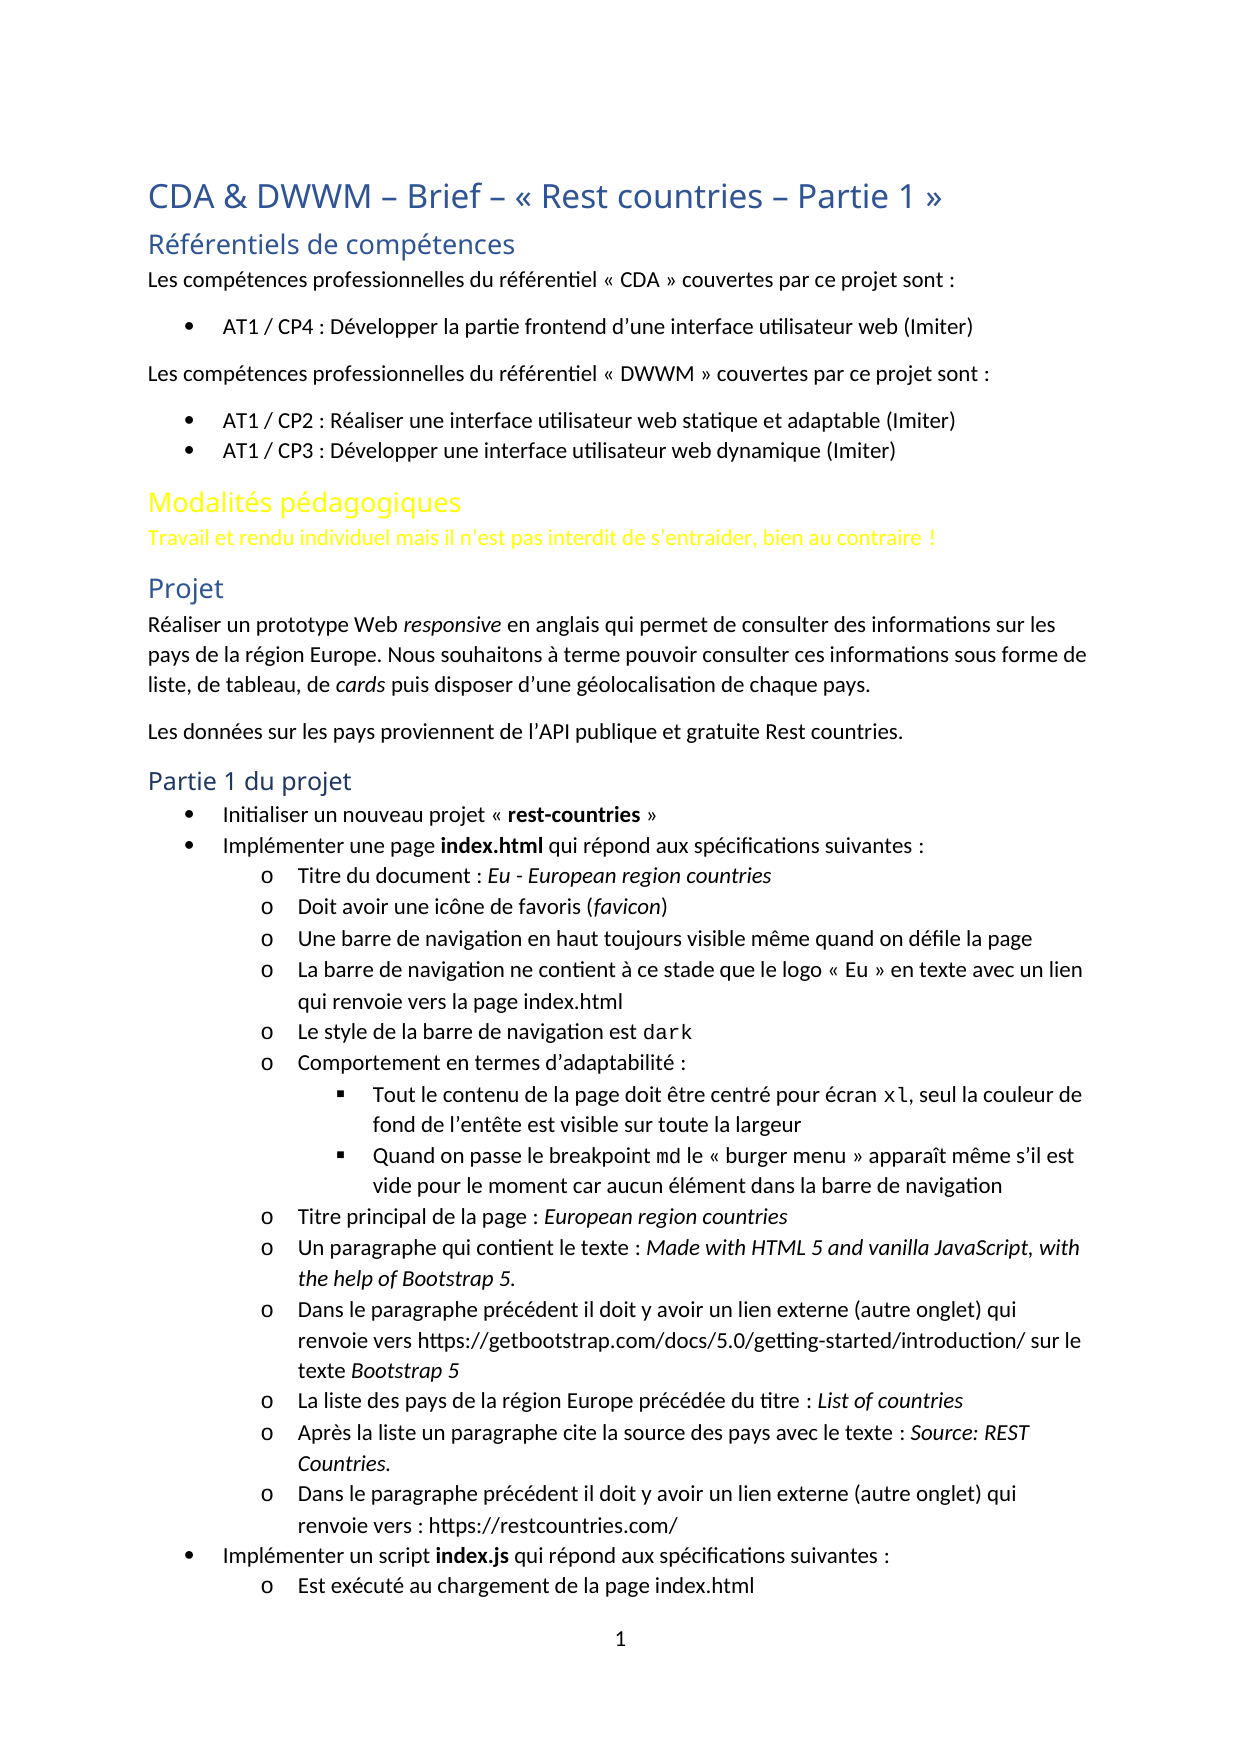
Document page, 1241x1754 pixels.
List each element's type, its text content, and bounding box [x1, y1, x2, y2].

text Réaliser un prototype Web responsive en anglais qui permet de consulter des informations sur les pays de la région Europe. Nous souhaitons à terme pouvoir consulter ces informations sous forme de liste, de tableau, de cards puis disposer d’une géolocalisation de chaque pays. [148, 610, 1093, 698]
list Le style de la barre de navigation est dark [260, 1017, 1093, 1046]
list Un paragraphe qui contient le texte : Made with HTML 5 and vanilla JavaScript, with the help of Bootstrap 5. [260, 1233, 1093, 1293]
subtitle Référentiels de compétences [148, 226, 1093, 263]
list Est exécuté au chargement de la page index.html [260, 1571, 1093, 1601]
list Comportement en termes d’adaptabilité : [260, 1048, 1093, 1078]
subtitle Partie 1 du projet [148, 764, 1093, 798]
text Travail et rendu individuel mais il n’est pas interdit de s’entraider, bien au contraire ! [148, 523, 1093, 551]
text Les données sur les pays proviennent de l’API publique et gratuite Rest countries. [148, 717, 1093, 745]
list Dans le paragraphe précédent il doit y avoir un lien externe (autre onglet) qui renvoie vers https://getbootstrap.com/docs/5.0/getting-started/introduction/ sur le texte Bootstrap 5 [260, 1295, 1093, 1384]
text Les compétences professionnelles du référentiel « CDA » couvertes par ce projet sont : [148, 266, 1093, 293]
list Initialiser un nouveau projet « rest-countries » [185, 801, 1093, 829]
list Doit avoir une icône de favoris (favicon) [260, 892, 1093, 922]
list AT1 / CP2 : Réaliser une interface utilisateur web statique et adaptable (Imiter) [185, 406, 1093, 434]
list AT1 / CP3 : Développer une interface utilisateur web dynamique (Imiter) [185, 436, 1093, 464]
list La barre de navigation ne contient à ce stade que le logo « Eu » en texte avec un lien qui renvoie vers la page index.html [260, 955, 1093, 1015]
list Une barre de navigation en haut toujours visible même quand on défile la page [260, 924, 1093, 953]
list Après la liste un paragraphe cite la source des pays avec le texte : Source: REST Countries. [260, 1418, 1093, 1477]
list Titre principal de la page : European region countries [260, 1202, 1093, 1231]
list Quand on passe le breakpoint md le « burger menu » apparaît même s’il est vide pour le moment car aucun élément dans la barre de navigation [335, 1141, 1093, 1199]
list AT1 / CP4 : Développer la partie frontend d’une interface utilisateur web (Imiter) [185, 312, 1093, 340]
list Tout le contenu de la page doit être centré pour écran xl, seul la couleur de fond de l’entête est visible sur toute la largeur [335, 1080, 1093, 1139]
list Implémenter un script index.js qui répond aux spécifications suivantes : [185, 1541, 1093, 1569]
subtitle CDA & DWWM – Brief – « Rest countries – Partie 1 » [148, 173, 1093, 218]
list Implémenter une page index.html qui répond aux spécifications suivantes : [185, 831, 1093, 859]
list Titre du document : Eu - European region countries [260, 861, 1093, 890]
list Dans le paragraphe précédent il doit y avoir un lien externe (autre onglet) qui renvoie vers : https://restcountries.com/ [260, 1479, 1093, 1539]
list La liste des pays de la région Europe précédée du titre : List of countries [260, 1387, 1093, 1416]
subtitle Modalités pédagogiques [148, 483, 1093, 520]
text Les compétences professionnelles du référentiel « DWWM » couvertes par ce projet sont : [148, 359, 1093, 387]
subtitle Projet [148, 570, 1093, 607]
